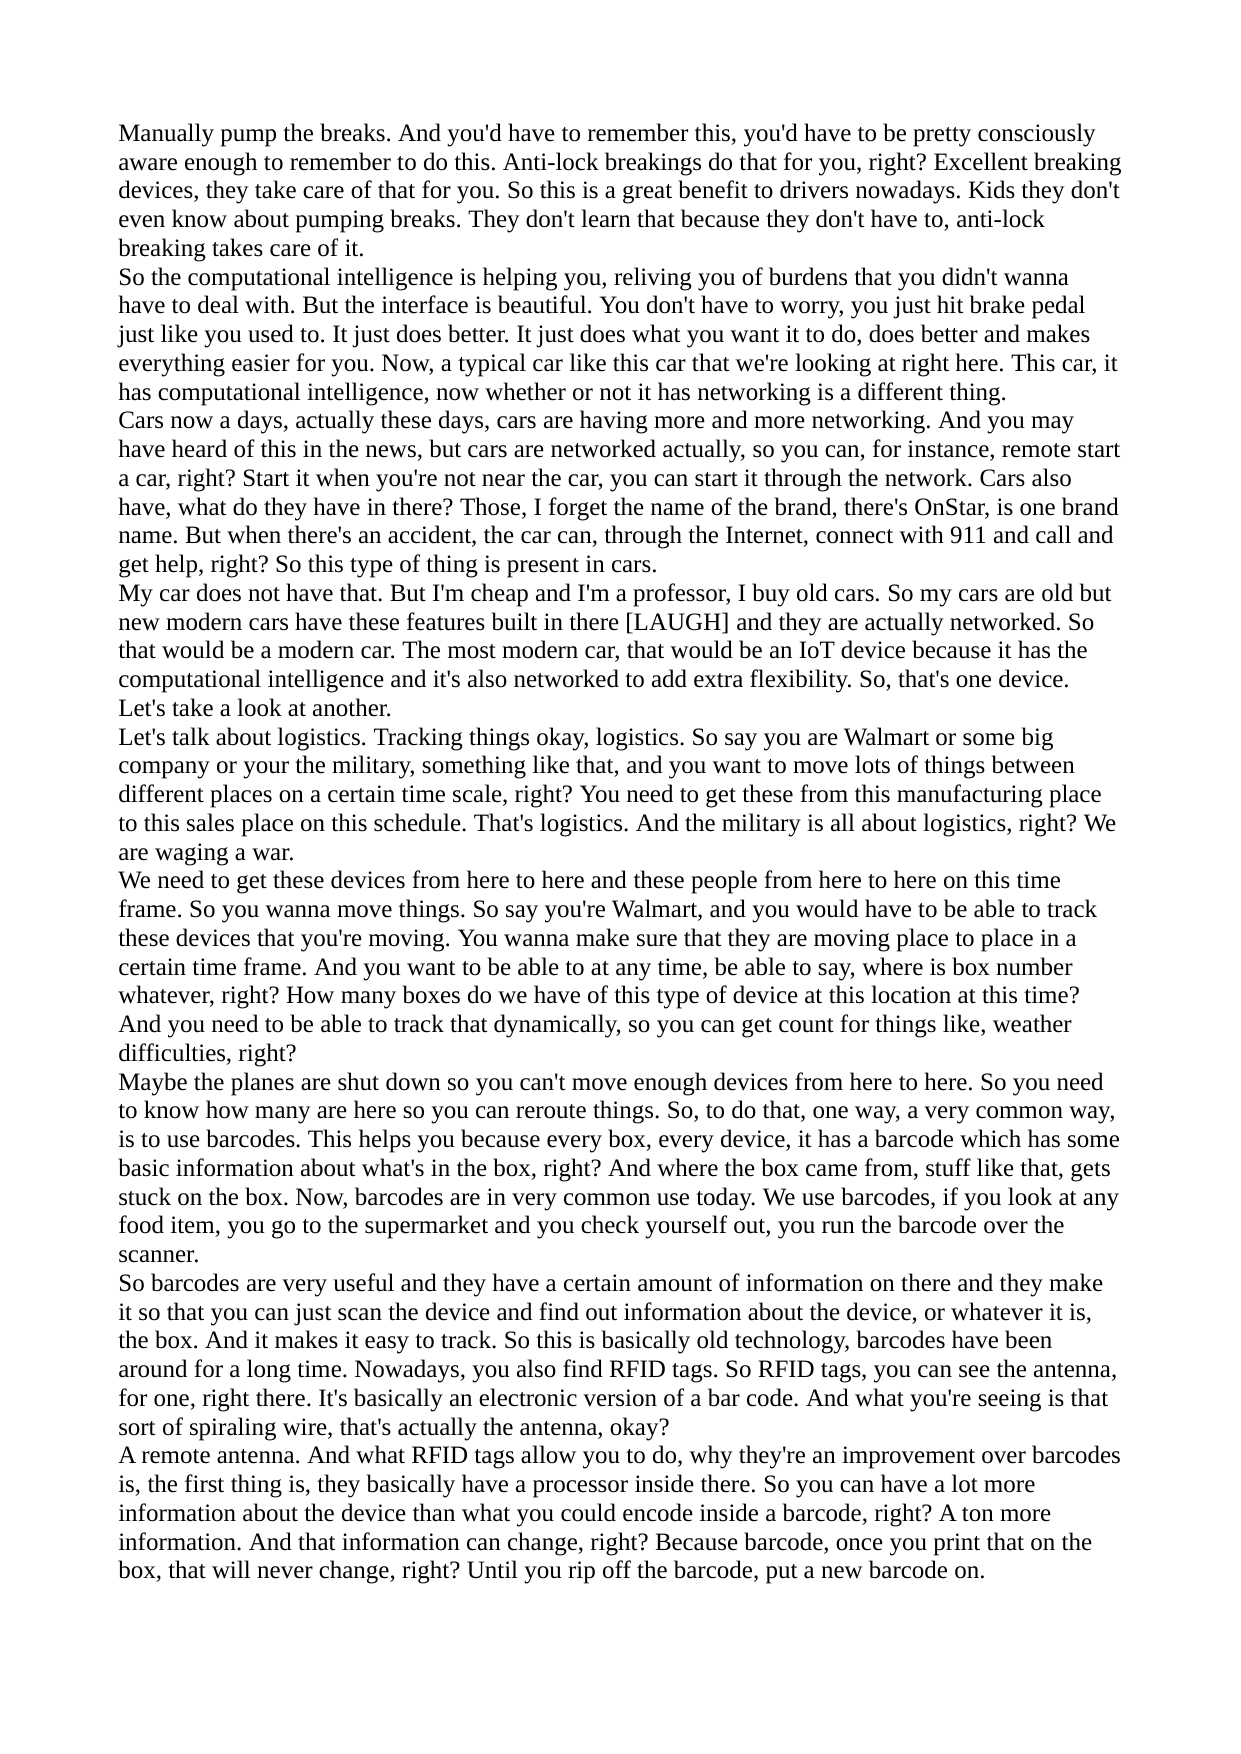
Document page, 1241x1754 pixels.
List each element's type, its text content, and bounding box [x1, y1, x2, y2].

text ​So the computational intelligence is helping you, ​reliving you of burdens that you didn't wanna have to deal with. ​But the interface is beautiful. ​You don't have to worry, you just hit brake pedal just like you used to. ​It just does better. ​It just does what you want it to do, does better and ​makes everything easier for you. ​Now, a typical car like this car that we're looking at right here. ​This car, it has computational intelligence, now whether or ​not it has networking is a different thing. [118, 262, 1122, 406]
text ​A remote antenna. ​And what RFID tags allow you to do, why they're an improvement over barcodes is, ​the first thing is, they basically have a processor inside there. ​So you can have a lot more information about the device than what you ​could encode inside a barcode, right? ​A ton more information. ​And that information can change, right? ​Because barcode, once you print that on the box, that will never change, right? ​Until you rip off the barcode, put a new barcode on. [118, 1441, 1122, 1584]
text ​Cars now a days, actually these days, cars are having more and more networking. ​And you may have heard of this in the news, but cars are networked actually, ​so you can, for instance, remote start a car, right? ​Start it when you're not near the car, you can start it through the network. ​Cars also have, what do they have in there? ​Those, I forget the name of the brand, there's OnStar, is one brand name. ​But when there's an accident, the car can, through the Internet, ​connect with 911 and call and get help, right? ​So this type of thing is present in cars. [118, 406, 1122, 578]
text ​Let's talk about logistics. ​Tracking things okay, logistics. ​So say you are Walmart or some big company or your the military, something like that, ​and you want to move lots of things between different ​places on a certain time scale, right? ​You need to get these from this manufacturing place to this sales ​place on this schedule. ​That's logistics. ​And the military is all about logistics, right? ​We are waging a war. [118, 722, 1122, 866]
text ​Maybe the planes are shut down so ​you can't move enough devices from here to here. ​So you need to know how many are here so you can reroute things. ​So, to do that, one way, a very common way, is to use barcodes. ​This helps you because every box, every device, it has a barcode which has some ​basic information about what's in the box, right? ​And where the box came from, stuff like that, gets stuck on the box. ​Now, barcodes are in very common use today. ​We use barcodes, if you look at any food item, you go to the supermarket and ​you check yourself out, you run the barcode over the scanner. [118, 1067, 1122, 1268]
text ​We need to get these devices from here to here and ​these people from here to here on this time frame. ​So you wanna move things. ​So say you're Walmart, and ​you would have to be able to track these devices that you're moving. ​You wanna make sure that they are moving place to place in a certain time frame. ​And you want to be able to at any time, be able to say, ​where is box number whatever, right? ​How many boxes do we have of this type of device at this location at this time? ​And you need to be able to track that dynamically, so ​you can get count for things like, weather difficulties, right? [118, 866, 1122, 1067]
text ​My car does not have that. ​But I'm cheap and I'm a professor, I buy old cars. ​So my cars are old but new modern cars have these features built in there [LAUGH] ​and they are actually networked. ​So that would be a modern car. ​The most modern car, that would be an IoT device because it has the computational ​intelligence and it's also networked to add extra flexibility. ​So, that's one device. ​Let's take a look at another. [118, 578, 1122, 722]
text ​Manually pump the breaks. ​And you'd have to remember this, ​you'd have to be pretty consciously aware enough to remember to do this. ​Anti-lock breakings do that for you, right? ​Excellent breaking devices, they take care of that for you. ​So this is a great benefit to drivers nowadays. ​Kids they don't even know about pumping breaks. ​They don't learn that because they don't have to, ​anti-lock breaking takes care of it. [118, 118, 1122, 262]
text ​So barcodes are very useful and they have a certain amount of ​information on there and they make it so that you can just scan the device and ​find out information about the device, or whatever it is, the box. ​And it makes it easy to track. ​So this is basically old technology, barcodes have been around for a long time. ​Nowadays, you also find RFID tags. ​So RFID tags, you can see the antenna, for one, right there. ​It's basically an electronic version of a bar code. ​And what you're seeing is that sort of spiraling wire, ​that's actually the antenna, okay? [118, 1268, 1122, 1441]
